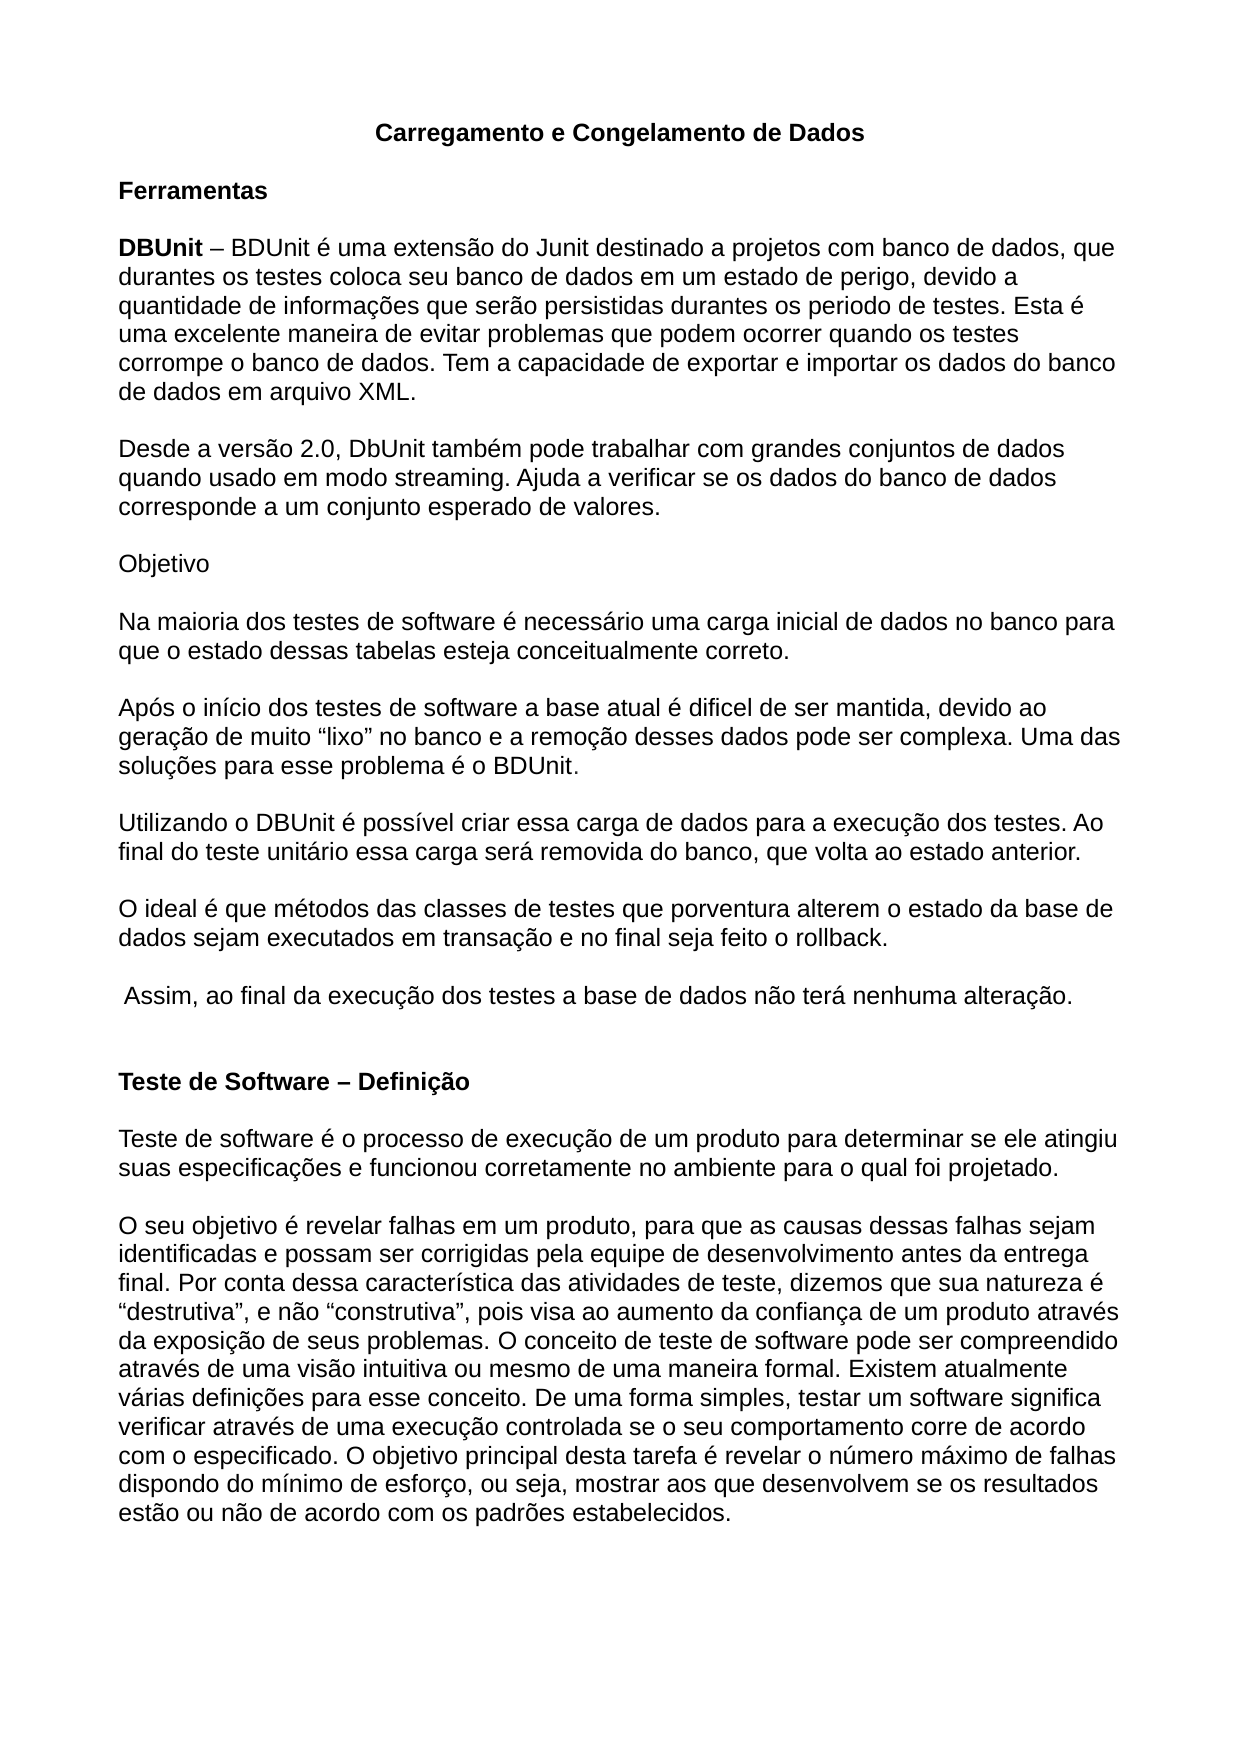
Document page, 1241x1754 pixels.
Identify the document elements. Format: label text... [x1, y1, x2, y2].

text Objetivo [118, 549, 1122, 578]
text Teste de Software – Definição [118, 1067, 1122, 1096]
text O ideal é que métodos das classes de testes que porventura alterem o estado da base de dados sejam executados em transação e no final seja feito o rollback. [118, 894, 1122, 952]
text Na maioria dos testes de software é necessário uma carga inicial de dados no banco para que o estado dessas tabelas esteja conceitualmente correto. [118, 607, 1122, 664]
text Teste de software é o processo de execução de um produto para determinar se ele atingiu suas especificações e funcionou corretamente no ambiente para o qual foi projetado. [118, 1124, 1122, 1182]
text DBUnit – BDUnit é uma extensão do Junit destinado a projetos com banco de dados, que durantes os testes coloca seu banco de dados em um estado de perigo, devido a quantidade de informações que serão persistidas durantes os periodo de testes. Esta é uma excelente maneira de evitar problemas que podem ocorrer quando os testes corrompe o banco de dados. Tem a capacidade de exportar e importar os dados do banco de dados em arquivo XML. [118, 233, 1122, 406]
text Após o início dos testes de software a base atual é dificel de ser mantida, devido ao geração de muito “lixo” no banco e a remoção desses dados pode ser complexa. Uma das soluções para esse problema é o BDUnit. [118, 693, 1122, 779]
text Utilizando o DBUnit é possível criar essa carga de dados para a execução dos testes. Ao final do teste unitário essa carga será removida do banco, que volta ao estado anterior. [118, 808, 1122, 866]
text O seu objetivo é revelar falhas em um produto, para que as causas dessas falhas sejam identificadas e possam ser corrigidas pela equipe de desenvolvimento antes da entrega final. Por conta dessa característica das atividades de teste, dizemos que sua natureza é “destrutiva”, e não “construtiva”, pois visa ao aumento da confiança de um produto através da exposição de seus problemas. O conceito de teste de software pode ser compreendido através de uma visão intuitiva ou mesmo de uma maneira formal. Existem atualmente várias definições para esse conceito. De uma forma simples, testar um software significa verificar através de uma execução controlada se o seu comportamento corre de acordo com o especificado. O objetivo principal desta tarefa é revelar o número máximo de falhas dispondo do mínimo de esforço, ou seja, mostrar aos que desenvolvem se os resultados estão ou não de acordo com os padrões estabelecidos. [118, 1211, 1122, 1527]
text Desde a versão 2.0, DbUnit também pode trabalhar com grandes conjuntos de dados quando usado em modo streaming. Ajuda a verificar se os dados do banco de dados corresponde a um conjunto esperado de valores. [118, 434, 1122, 521]
text Carregamento e Congelamento de Dados [118, 118, 1122, 147]
text Assim, ao final da execução dos testes a base de dados não terá nenhuma alteração. [118, 981, 1122, 1009]
text Ferramentas [118, 176, 1122, 204]
